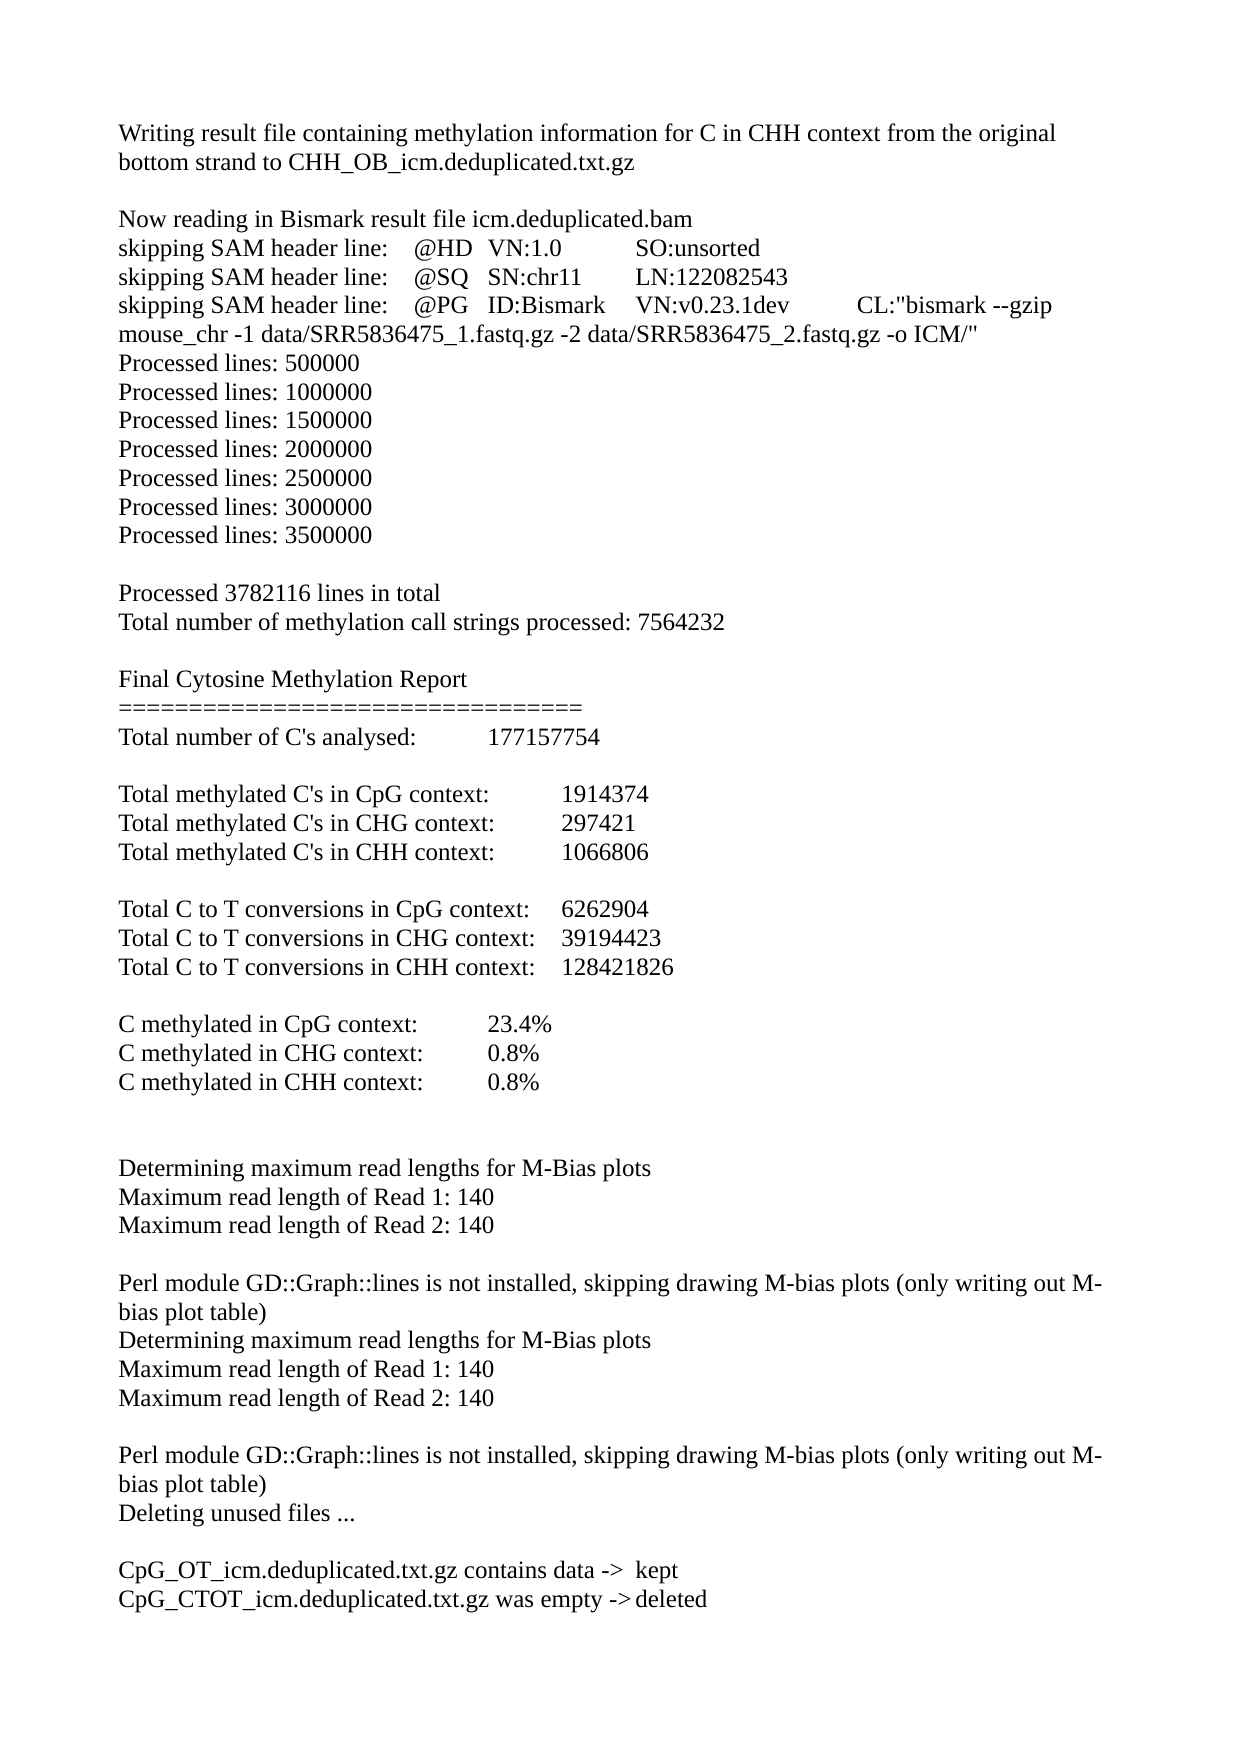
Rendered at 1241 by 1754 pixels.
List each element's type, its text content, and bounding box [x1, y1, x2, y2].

text Processed lines: 1500000 [118, 406, 1122, 434]
text Maximum read length of Read 1: 140 [118, 1354, 1122, 1383]
text Total C to T conversions in CpG context: 6262904 [118, 894, 1122, 923]
text Total C to T conversions in CHH context: 128421826 [118, 952, 1122, 981]
text Processed lines: 500000 [118, 348, 1122, 377]
text Determining maximum read lengths for M-Bias plots [118, 1326, 1122, 1354]
text ================================= [118, 693, 1122, 722]
text Maximum read length of Read 1: 140 [118, 1182, 1122, 1211]
text Processed lines: 3000000 [118, 492, 1122, 521]
text CpG_CTOT_icm.deduplicated.txt.gz was empty -> deleted [118, 1584, 1122, 1613]
text Maximum read length of Read 2: 140 [118, 1383, 1122, 1412]
text Writing result file containing methylation information for C in CHH context from the original bottom strand to CHH_OB_icm.deduplicated.txt.gz [118, 118, 1122, 176]
text skipping SAM header line: @PG ID:Bismark VN:v0.23.1dev CL:"bismark --gzip mouse_chr -1 data/SRR5836475_1.fastq.gz -2 data/SRR5836475_2.fastq.gz -o ICM/" [118, 291, 1122, 348]
text Processed lines: 2500000 [118, 463, 1122, 492]
text C methylated in CHH context: 0.8% [118, 1067, 1122, 1096]
text C methylated in CHG context: 0.8% [118, 1038, 1122, 1067]
text Total C to T conversions in CHG context: 39194423 [118, 923, 1122, 952]
text Perl module GD::Graph::lines is not installed, skipping drawing M-bias plots (only writing out M-bias plot table) [118, 1441, 1122, 1498]
text skipping SAM header line: @SQ SN:chr11 LN:122082543 [118, 262, 1122, 291]
text Processed 3782116 lines in total [118, 578, 1122, 607]
text Total methylated C's in CHH context: 1066806 [118, 837, 1122, 866]
text Total methylated C's in CpG context: 1914374 [118, 779, 1122, 808]
text Now reading in Bismark result file icm.deduplicated.bam [118, 204, 1122, 233]
text Maximum read length of Read 2: 140 [118, 1211, 1122, 1239]
text Total number of methylation call strings processed: 7564232 [118, 607, 1122, 636]
text Processed lines: 1000000 [118, 377, 1122, 406]
text Total methylated C's in CHG context: 297421 [118, 808, 1122, 837]
text CpG_OT_icm.deduplicated.txt.gz contains data -> kept [118, 1556, 1122, 1584]
text Processed lines: 3500000 [118, 521, 1122, 549]
text skipping SAM header line: @HD VN:1.0 SO:unsorted [118, 233, 1122, 262]
text Final Cytosine Methylation Report [118, 664, 1122, 693]
text Determining maximum read lengths for M-Bias plots [118, 1153, 1122, 1182]
text Processed lines: 2000000 [118, 434, 1122, 463]
text Deleting unused files ... [118, 1498, 1122, 1527]
text C methylated in CpG context: 23.4% [118, 1009, 1122, 1038]
text Total number of C's analysed: 177157754 [118, 722, 1122, 751]
text Perl module GD::Graph::lines is not installed, skipping drawing M-bias plots (only writing out M-bias plot table) [118, 1268, 1122, 1326]
